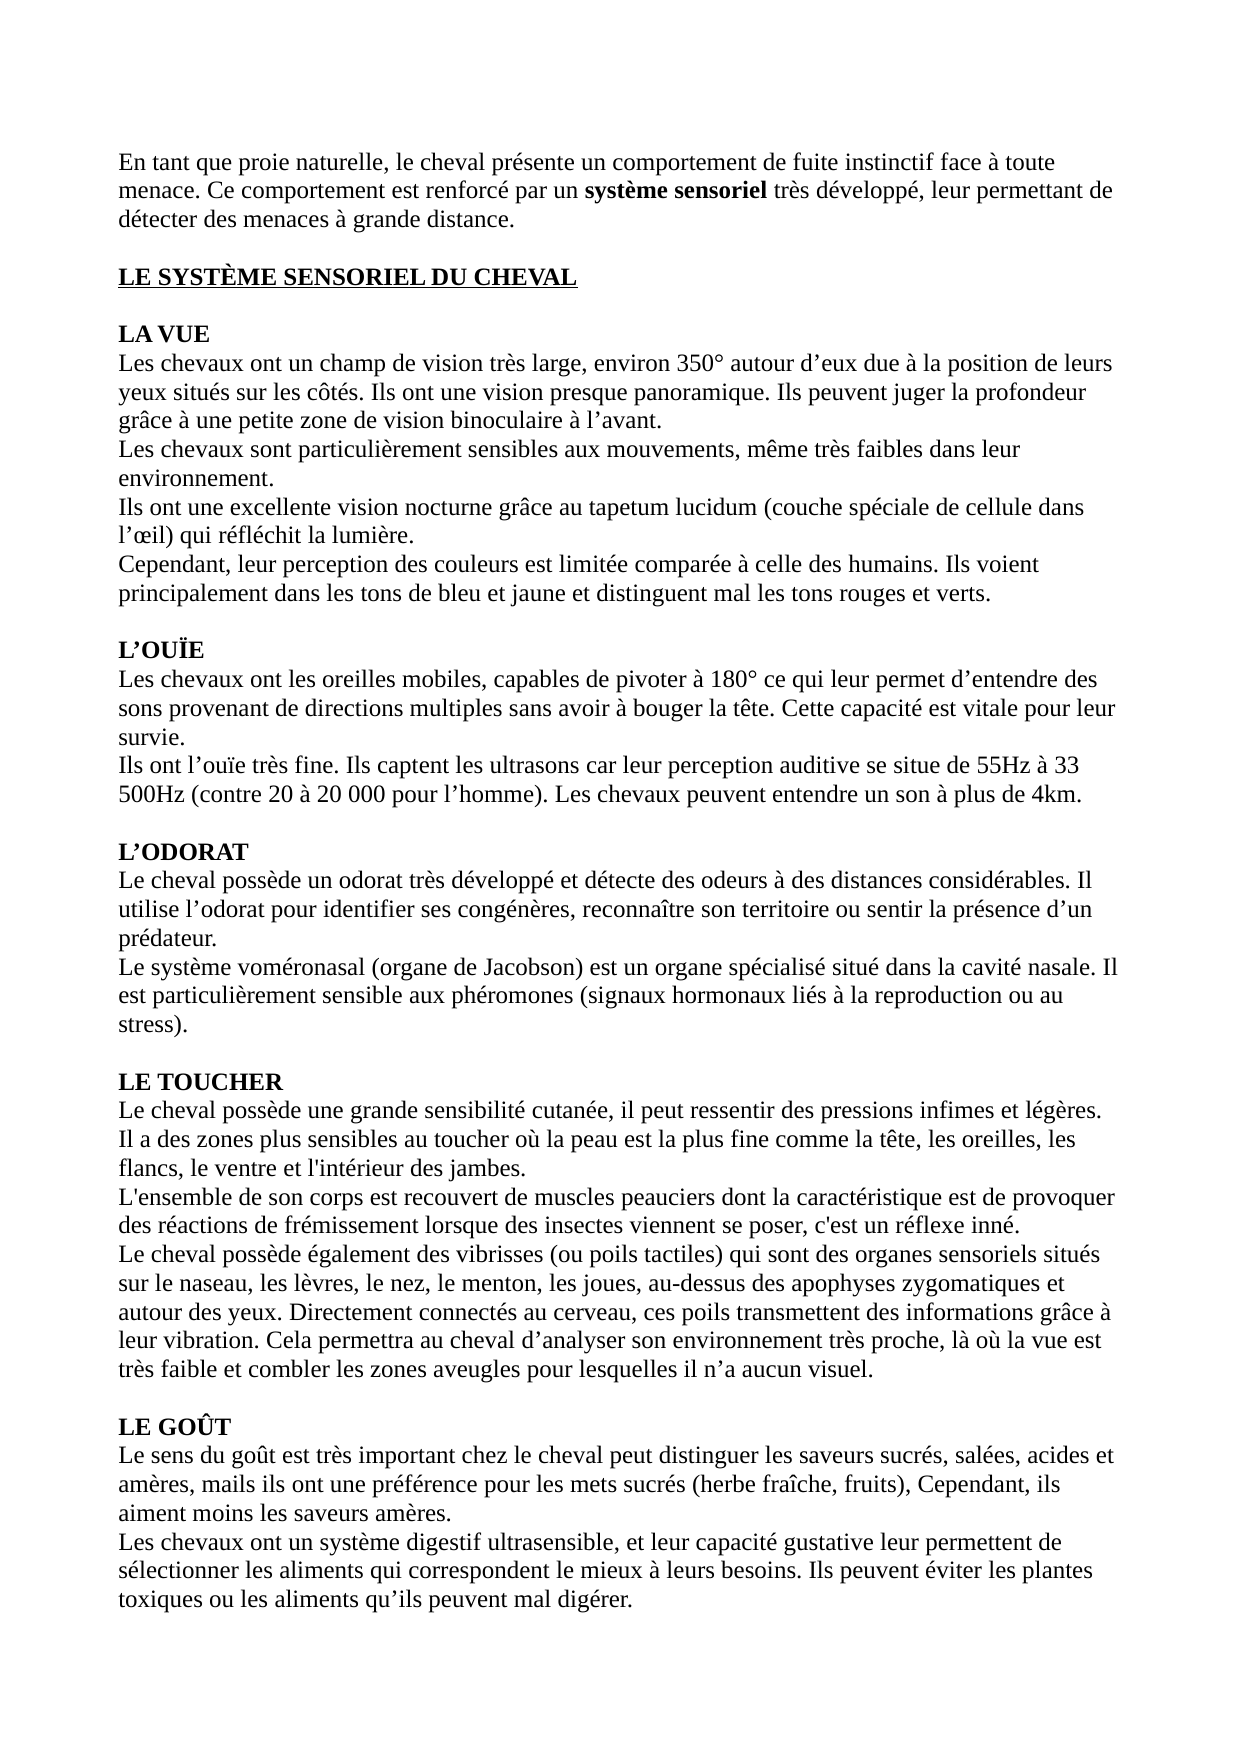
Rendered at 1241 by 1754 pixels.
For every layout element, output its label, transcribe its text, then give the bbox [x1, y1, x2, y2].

text Ils ont l’ouïe très fine. Ils captent les ultrasons car leur perception auditive se situe de 55Hz à 33 500Hz (contre 20 à 20 000 pour l’homme). Les chevaux peuvent entendre un son à plus de 4km. [118, 751, 1122, 808]
text Cependant, leur perception des couleurs est limitée comparée à celle des humains. Ils voient principalement dans les tons de bleu et jaune et distinguent mal les tons rouges et verts. [118, 549, 1122, 607]
text LE TOUCHER [118, 1067, 1122, 1096]
text Les chevaux ont un système digestif ultrasensible, et leur capacité gustative leur permettent de sélectionner les aliments qui correspondent le mieux à leurs besoins. Ils peuvent éviter les plantes toxiques ou les aliments qu’ils peuvent mal digérer. [118, 1527, 1122, 1613]
text LA VUE [118, 319, 1122, 348]
text LE GOÛT [118, 1412, 1122, 1441]
text En tant que proie naturelle, le cheval présente un comportement de fuite instinctif face à toute menace. Ce comportement est renforcé par un système sensoriel très développé, leur permettant de détecter des menaces à grande distance. [118, 147, 1122, 233]
text Le système voméronasal (organe de Jacobson) est un organe spécialisé situé dans la cavité nasale. Il est particulièrement sensible aux phéromones (signaux hormonaux liés à la reproduction ou au stress). [118, 952, 1122, 1038]
text Les chevaux sont particulièrement sensibles aux mouvements, même très faibles dans leur environnement. [118, 434, 1122, 492]
text L’OUÏE [118, 636, 1122, 664]
text L’ODORAT [118, 837, 1122, 866]
text Le cheval possède un odorat très développé et détecte des odeurs à des distances considérables. Il utilise l’odorat pour identifier ses congénères, reconnaître son territoire ou sentir la présence d’un prédateur. [118, 866, 1122, 952]
text LE SYSTÈME SENSORIEL DU CHEVAL [118, 262, 1122, 291]
text Le cheval possède également des vibrisses (ou poils tactiles) qui sont des organes sensoriels situés sur le naseau, les lèvres, le nez, le menton, les joues, au-dessus des apophyses zygomatiques et autour des yeux. Directement connectés au cerveau, ces poils transmettent des informations grâce à leur vibration. Cela permettra au cheval d’analyser son environnement très proche, là où la vue est très faible et combler les zones aveugles pour lesquelles il n’a aucun visuel. [118, 1239, 1122, 1383]
text Ils ont une excellente vision nocturne grâce au tapetum lucidum (couche spéciale de cellule dans l’œil) qui réfléchit la lumière. [118, 492, 1122, 549]
text Les chevaux ont un champ de vision très large, environ 350° autour d’eux due à la position de leurs yeux situés sur les côtés. Ils ont une vision presque panoramique. Ils peuvent juger la profondeur grâce à une petite zone de vision binoculaire à l’avant. [118, 348, 1122, 434]
text Les chevaux ont les oreilles mobiles, capables de pivoter à 180° ce qui leur permet d’entendre des sons provenant de directions multiples sans avoir à bouger la tête. Cette capacité est vitale pour leur survie. [118, 664, 1122, 751]
text Le cheval possède une grande sensibilité cutanée, il peut ressentir des pressions infimes et légères. Il a des zones plus sensibles au toucher où la peau est la plus fine comme la tête, les oreilles, les flancs, le ventre et l'intérieur des jambes. L'ensemble de son corps est recouvert de muscles peauciers dont la caractéristique est de provoquer des réactions de frémissement lorsque des insectes viennent se poser, c'est un réflexe inné. [118, 1096, 1122, 1239]
text Le sens du goût est très important chez le cheval peut distinguer les saveurs sucrés, salées, acides et amères, mails ils ont une préférence pour les mets sucrés (herbe fraîche, fruits), Cependant, ils aiment moins les saveurs amères. [118, 1441, 1122, 1527]
